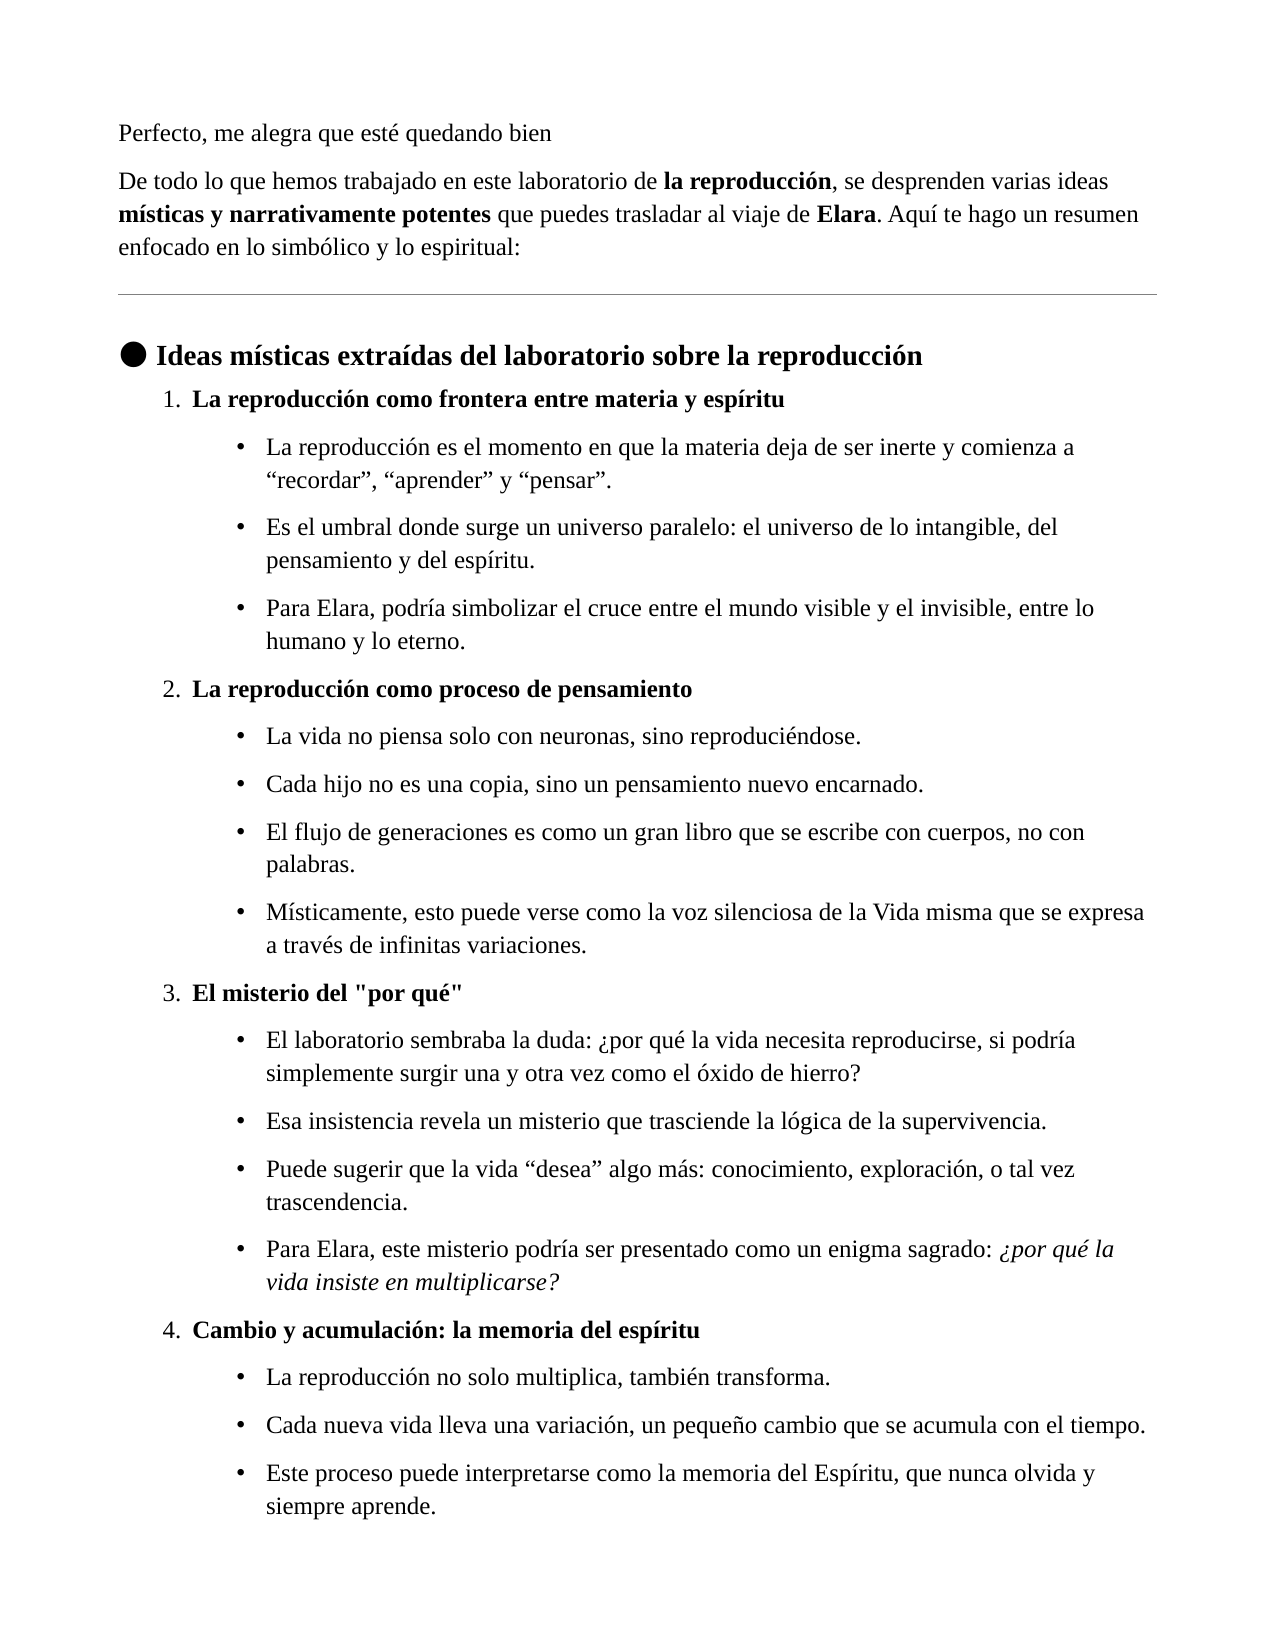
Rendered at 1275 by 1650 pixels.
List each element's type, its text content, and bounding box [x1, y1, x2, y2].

list Cada nueva vida lleva una variación, un pequeño cambio que se acumula con el tiempo. [236, 1410, 1157, 1439]
list La reproducción es el momento en que la materia deja de ser inerte y comienza a “recordar”, “aprender” y “pensar”. [236, 432, 1157, 494]
list El laboratorio sembraba la duda: ¿por qué la vida necesita reproducirse, si podría simplemente surgir una y otra vez como el óxido de hierro? [236, 1025, 1157, 1087]
subtitle 🌑 Ideas místicas extraídas del laboratorio sobre la reproducción [118, 338, 1157, 372]
list Para Elara, este misterio podría ser presentado como un enigma sagrado: ¿por qué la vida insiste en multiplicarse? [236, 1234, 1157, 1296]
text De todo lo que hemos trabajado en este laboratorio de la reproducción, se desprenden varias ideas místicas y narrativamente potentes que puedes trasladar al viaje de Elara. Aquí te hago un resumen enfocado en lo simbólico y lo espiritual: [118, 166, 1157, 261]
list Cambio y acumulación: la memoria del espíritu [162, 1315, 1157, 1344]
list La vida no piensa solo con neuronas, sino reproduciéndose. [236, 721, 1157, 750]
list Esa insistencia revela un misterio que trasciende la lógica de la supervivencia. [236, 1106, 1157, 1135]
text Perfecto, me alegra que esté quedando bien 🙌 [118, 118, 1157, 147]
list El flujo de generaciones es como un gran libro que se escribe con cuerpos, no con palabras. [236, 817, 1157, 878]
list La reproducción como proceso de pensamiento [162, 674, 1157, 702]
list Para Elara, podría simbolizar el cruce entre el mundo visible y el invisible, entre lo humano y lo eterno. [236, 593, 1157, 655]
list Místicamente, esto puede verse como la voz silenciosa de la Vida misma que se expresa a través de infinitas variaciones. [236, 897, 1157, 959]
list Este proceso puede interpretarse como la memoria del Espíritu, que nunca olvida y siempre aprende. [236, 1458, 1157, 1519]
list La reproducción no solo multiplica, también transforma. [236, 1362, 1157, 1391]
list Cada hijo no es una copia, sino un pensamiento nuevo encarnado. [236, 769, 1157, 798]
list Es el umbral donde surge un universo paralelo: el universo de lo intangible, del pensamiento y del espíritu. [236, 512, 1157, 574]
list El misterio del "por qué" [162, 978, 1157, 1007]
list La reproducción como frontera entre materia y espíritu [162, 384, 1157, 413]
list Puede sugerir que la vida “desea” algo más: conocimiento, exploración, o tal vez trascendencia. [236, 1154, 1157, 1215]
